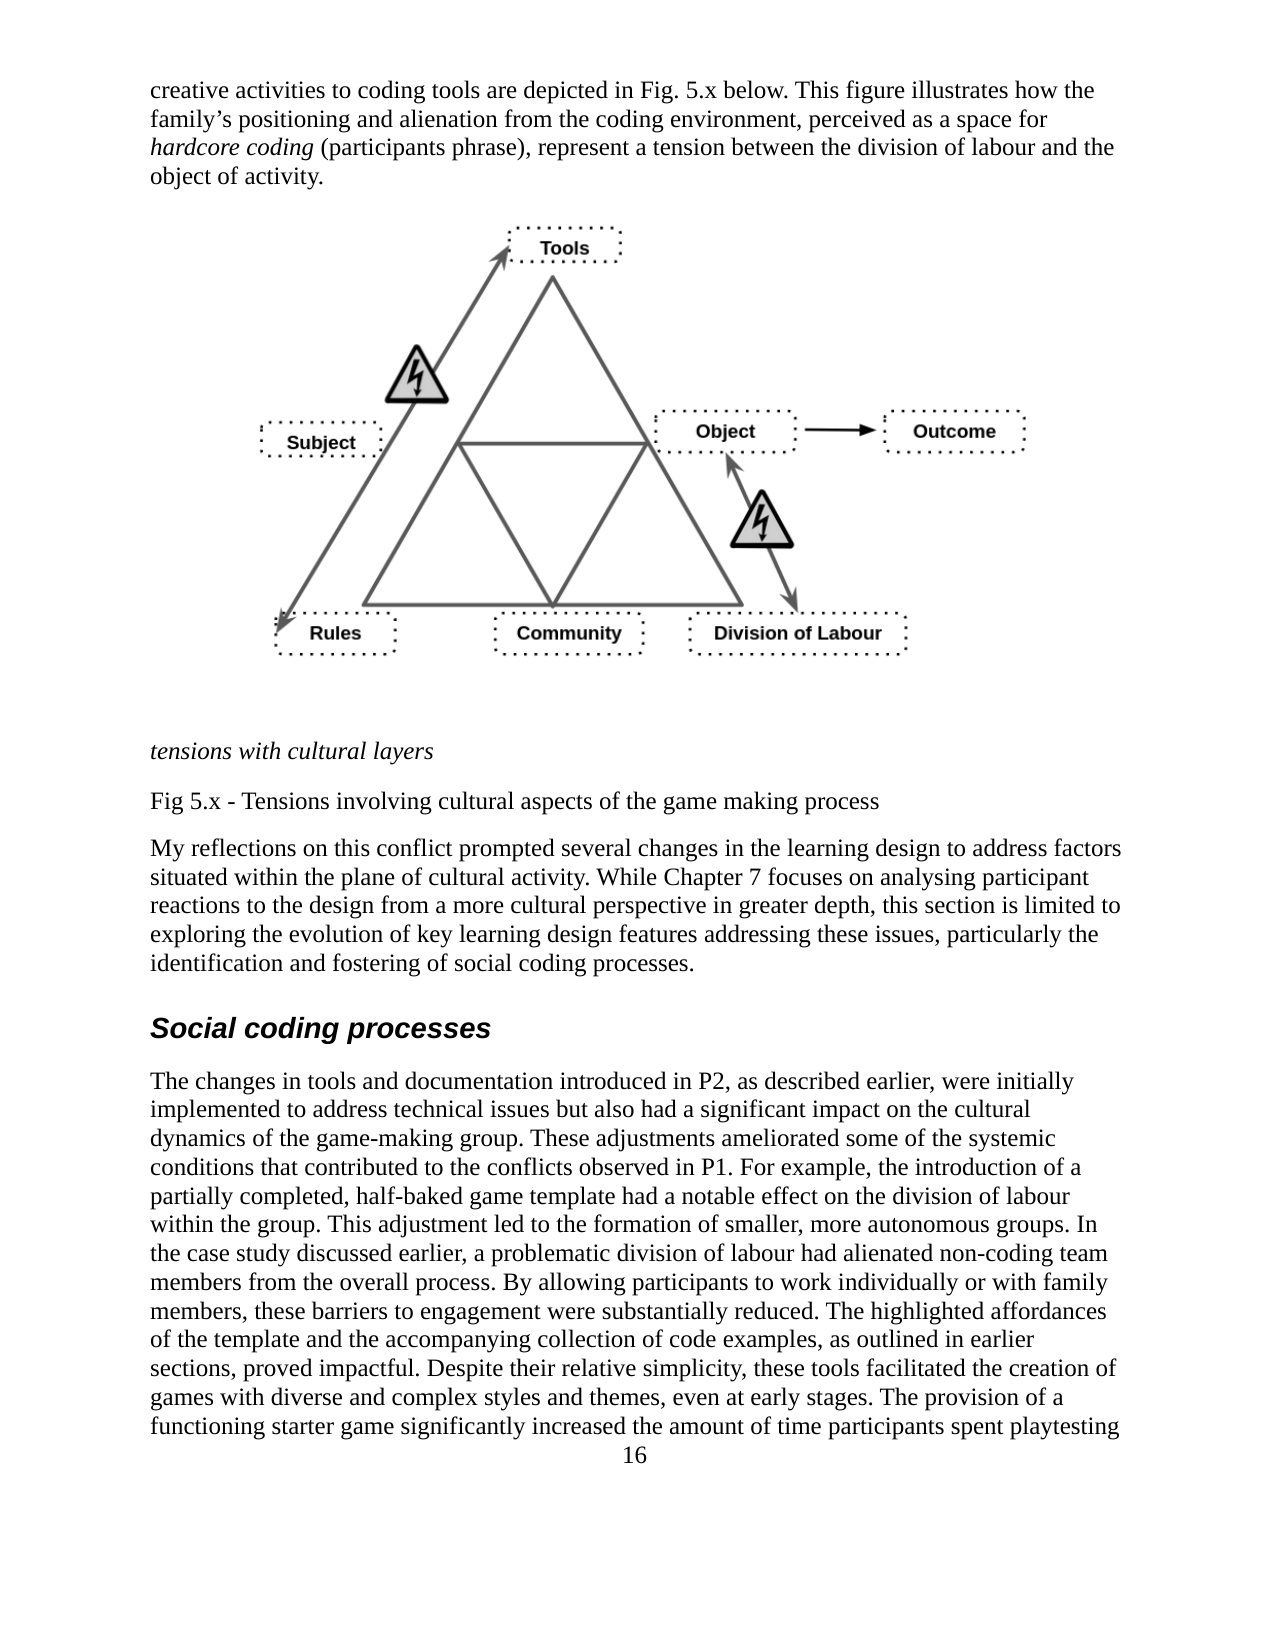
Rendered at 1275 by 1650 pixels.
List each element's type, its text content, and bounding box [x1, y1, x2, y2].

picture [150, 198, 1077, 724]
text The changes in tools and documentation introduced in P2, as described earlier, were initially implemented to address technical issues but also had a significant impact on the cultural dynamics of the game-making group. These adjustments ameliorated some of the systemic conditions that contributed to the conflicts observed in P1. For example, the introduction of a partially completed, half-baked game template had a notable effect on the division of labour within the group. This adjustment led to the formation of smaller, more autonomous groups. In the case study discussed earlier, a problematic division of labour had alienated non-coding team members from the overall process. By allowing participants to work individually or with family members, these barriers to engagement were substantially reduced. The highlighted affordances of the template and the accompanying collection of code examples, as outlined in earlier sections, proved impactful. Despite their relative simplicity, these tools facilitated the creation of games with diverse and complex styles and themes, even at early stages. The provision of a functioning starter game significantly increased the amount of time participants spent playtesting [150, 1066, 1125, 1439]
text My reflections on this conflict prompted several changes in the learning design to address factors situated within the plane of cultural activity. While Chapter 7 focuses on analysing participant reactions to the design from a more cultural perspective in greater depth, this section is limited to exploring the evolution of key learning design features addressing these issues, particularly the identification and fostering of social coding processes. [150, 833, 1125, 977]
subtitle Social coding processes [150, 1011, 1125, 1044]
text tensions with cultural layers [150, 736, 1125, 765]
text Fig 5.x - Tensions involving cultural aspects of the game making process [150, 786, 1125, 815]
text creative activities to coding tools are depicted in Fig. 5.x below. This figure illustrates how the family’s positioning and alienation from the coding environment, perceived as a space for hardcore coding (participants phrase), represent a tension between the division of labour and the object of activity. [150, 75, 1125, 190]
